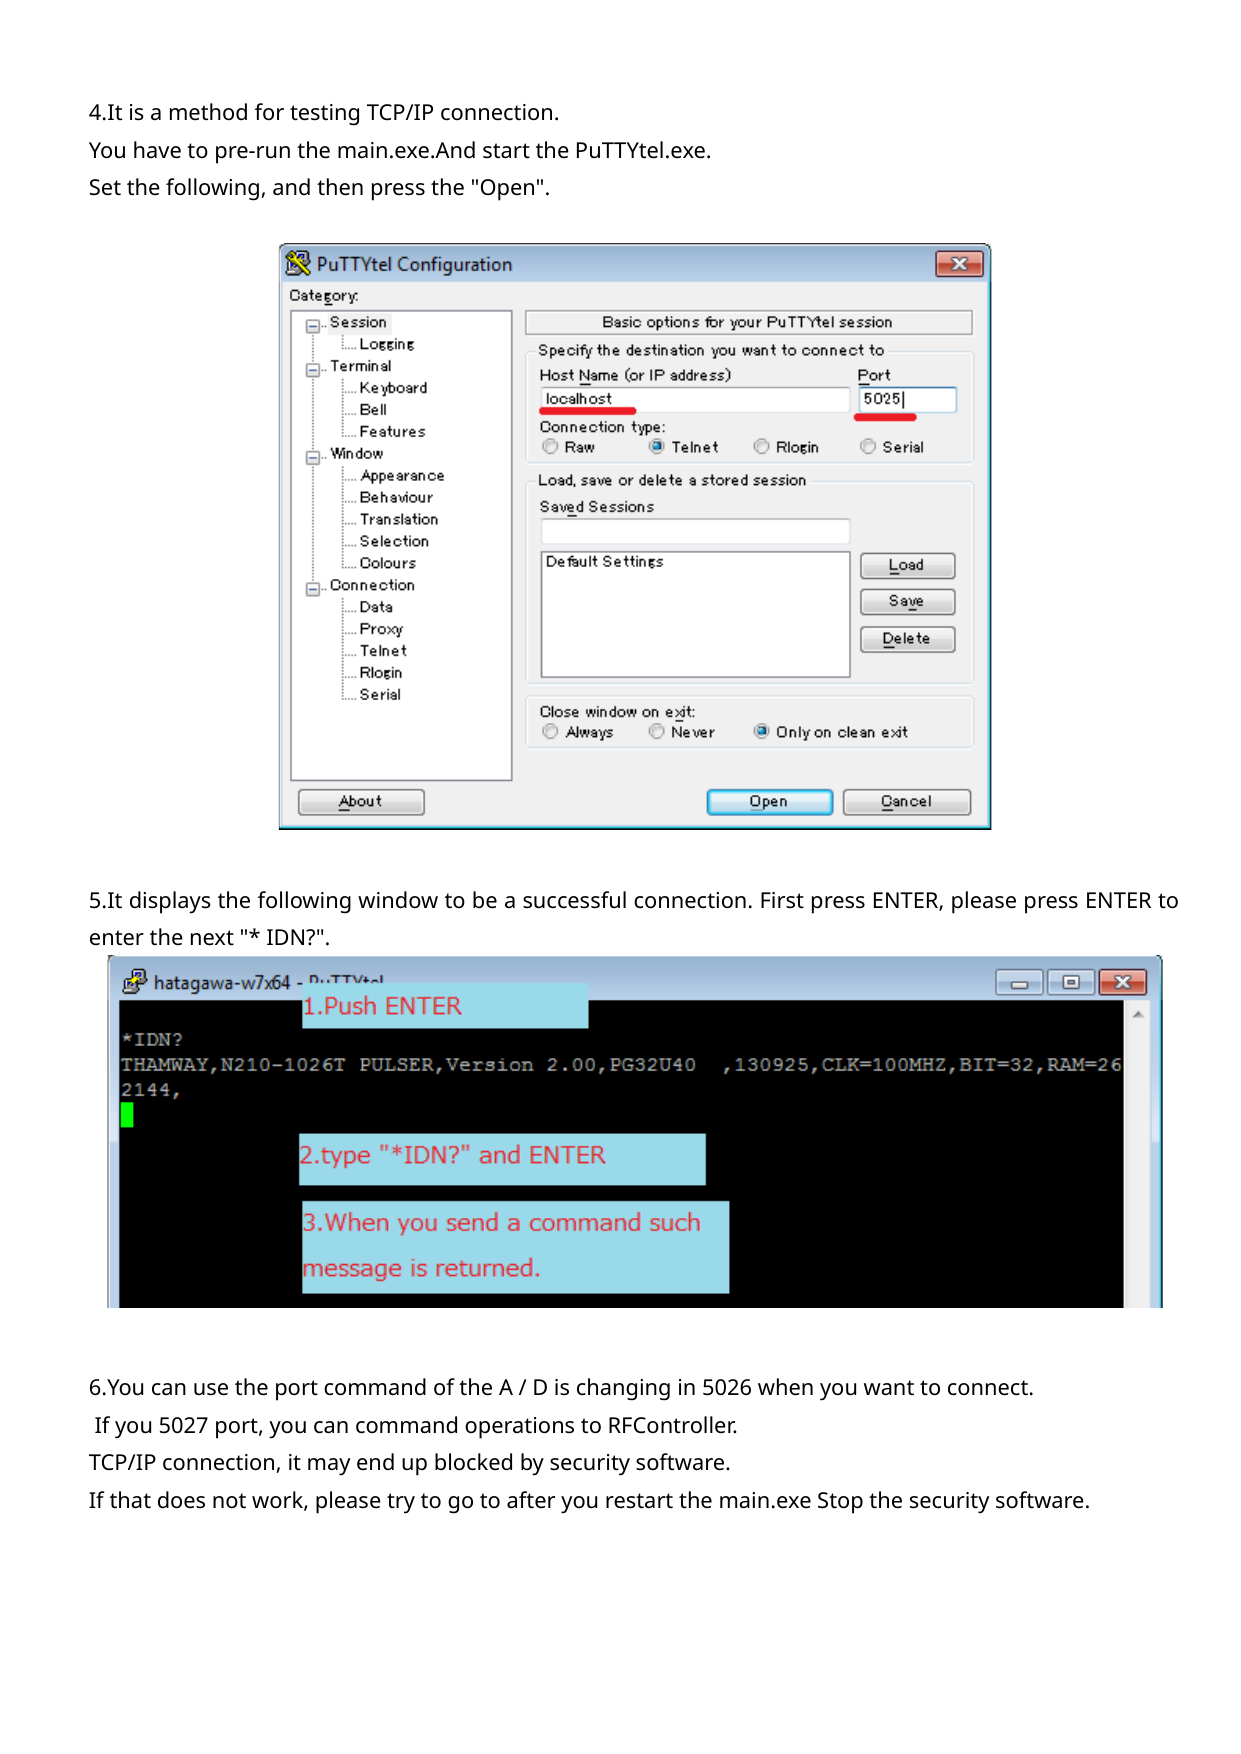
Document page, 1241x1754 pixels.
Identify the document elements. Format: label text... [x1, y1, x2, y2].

text 4.It is a method for testing TCP/IP connection. [89, 93, 1181, 131]
text If that does not work, please try to go to after you restart the main.exe Stop the security software. [89, 1481, 1181, 1518]
text 6.You can use the port command of the A / D is changing in 5026 when you want to connect. [89, 1368, 1181, 1406]
picture [278, 243, 992, 830]
text 5.It displays the following window to be a successful connection. First press ENTER, please press ENTER to enter the next "* IDN?". [89, 881, 1181, 956]
text You have to pre-run the main.exe.And start the PuTTYtel.exe. [89, 131, 1181, 168]
picture [107, 955, 1163, 1308]
text If you 5027 port, you can command operations to RFController. [89, 1406, 1181, 1443]
text TCP/IP connection, it may end up blocked by security software. [89, 1443, 1181, 1481]
text Set the following, and then press the "Open". [89, 168, 1181, 206]
